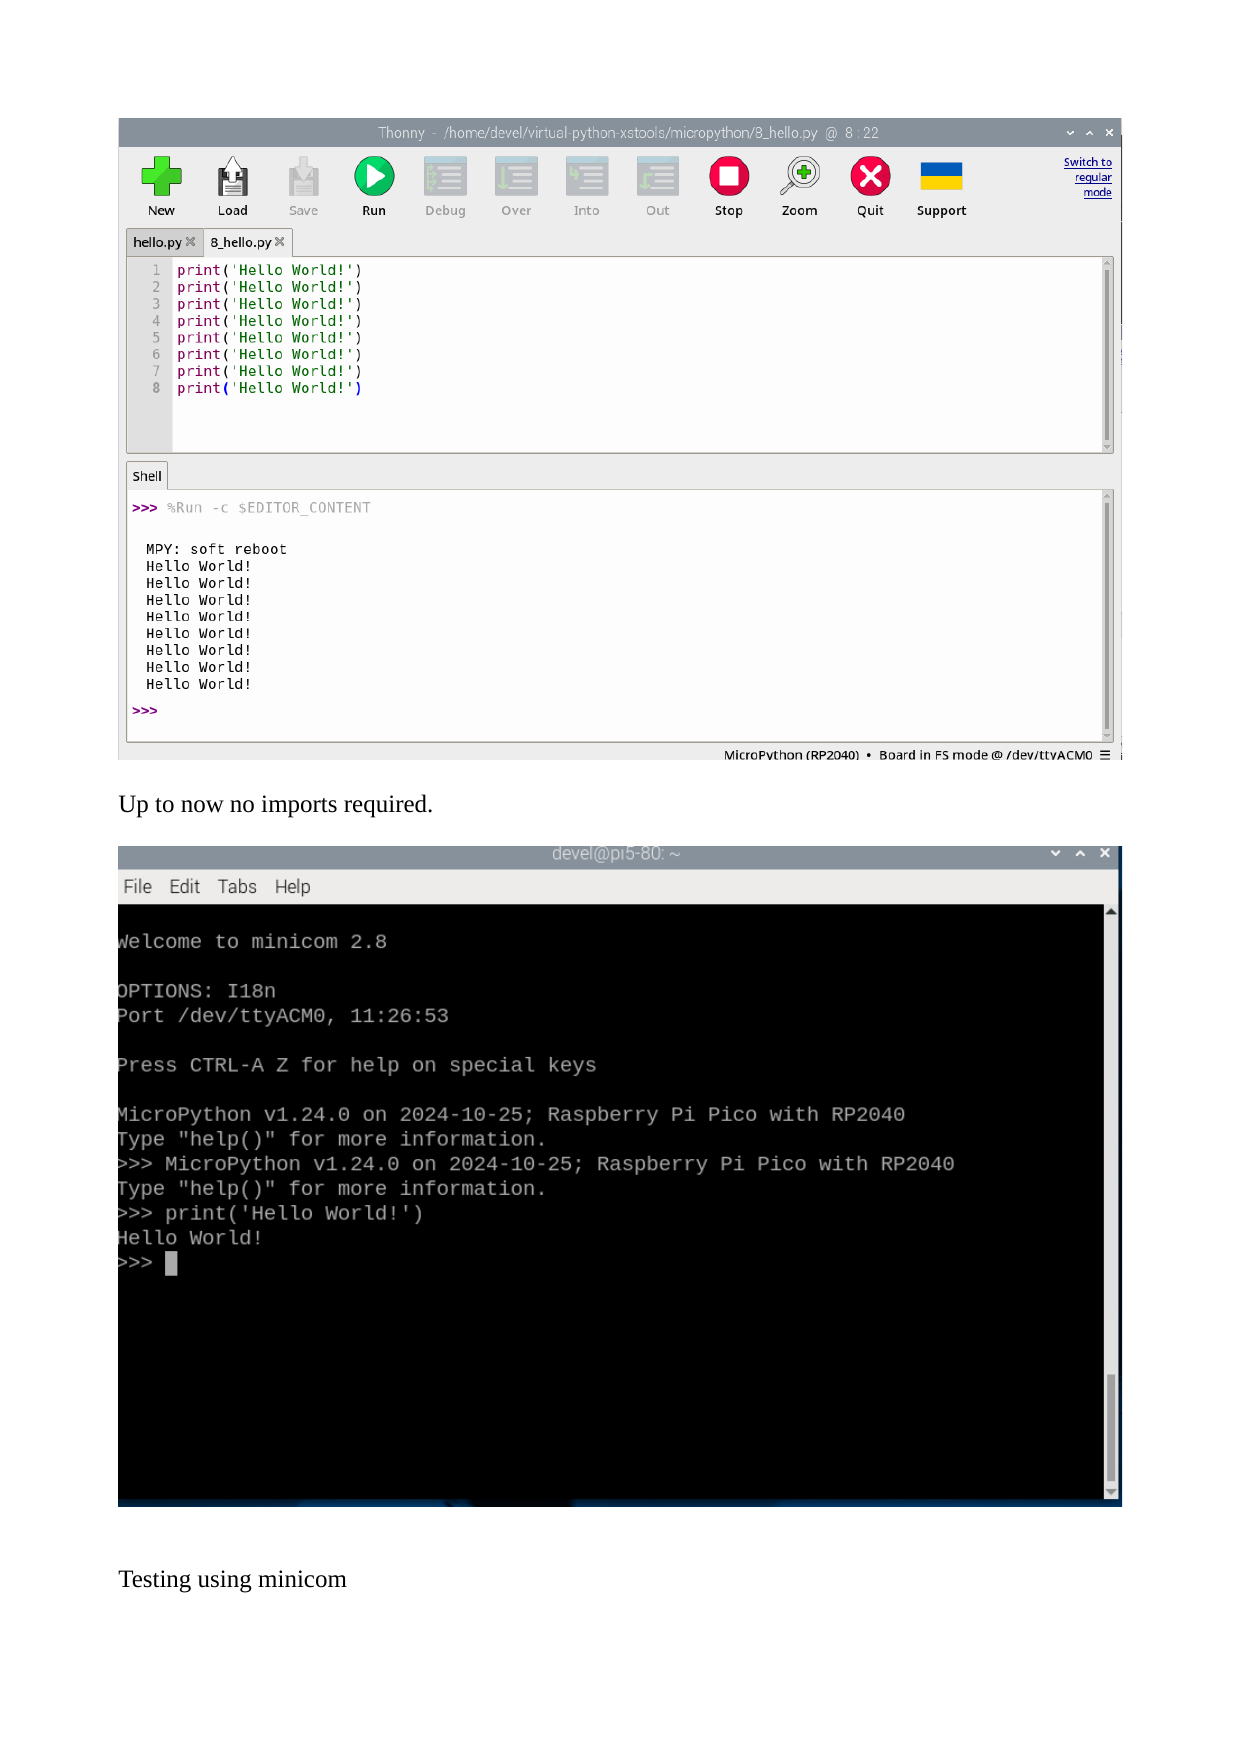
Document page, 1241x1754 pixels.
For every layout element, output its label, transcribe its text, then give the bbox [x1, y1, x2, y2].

text Up to now no imports required. [118, 789, 1122, 817]
text Testing using minicom [118, 1564, 1122, 1592]
picture [118, 118, 1123, 760]
picture [118, 846, 1123, 1507]
